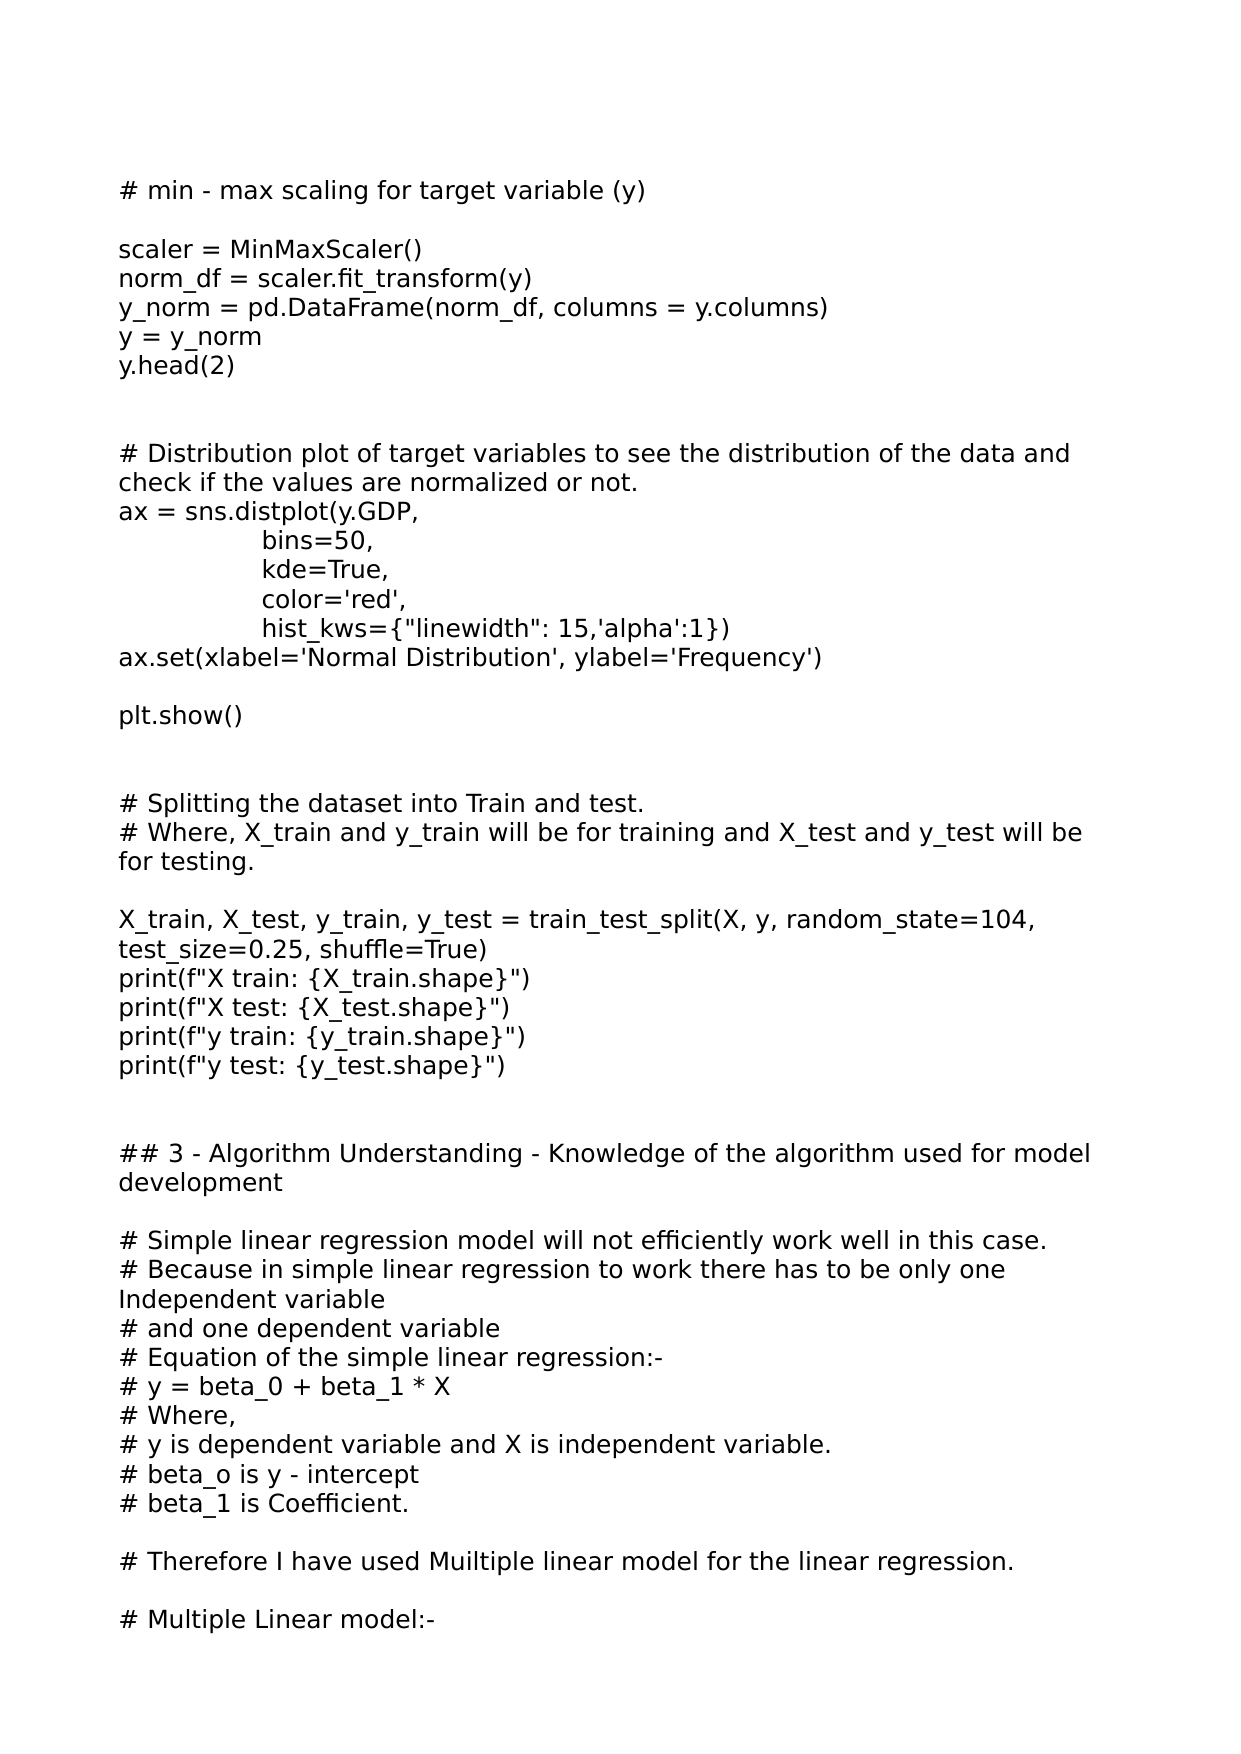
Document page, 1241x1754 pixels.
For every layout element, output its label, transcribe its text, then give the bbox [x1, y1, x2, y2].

text ## 3 - Algorithm Understanding - Knowledge of the algorithm used for model development [118, 1139, 1122, 1197]
text # Splitting the dataset into Train and test. [118, 789, 1122, 818]
text print(f"X test: {X_test.shape}") [118, 993, 1122, 1022]
text # y is dependent variable and X is independent variable. [118, 1431, 1122, 1460]
text print(f"y train: {y_train.shape}") [118, 1022, 1122, 1051]
text scaler = MinMaxScaler() [118, 235, 1122, 264]
text # Distribution plot of target variables to see the distribution of the data and check if the values are normalized or not. [118, 439, 1122, 497]
text kde=True, [118, 556, 1122, 585]
text y.head(2) [118, 351, 1122, 381]
text # Because in simple linear regression to work there has to be only one Independent variable [118, 1256, 1122, 1314]
text # Multiple Linear model:- [118, 1606, 1122, 1635]
text ax = sns.distplot(y.GDP, [118, 497, 1122, 526]
text # Where, X_train and y_train will be for training and X_test and y_test will be for testing. [118, 818, 1122, 876]
text # min - max scaling for target variable (y) [118, 176, 1122, 206]
text print(f"X train: {X_train.shape}") [118, 964, 1122, 993]
text bins=50, [118, 526, 1122, 556]
text ax.set(xlabel='Normal Distribution', ylabel='Frequency') [118, 643, 1122, 672]
text hist_kws={"linewidth": 15,'alpha':1}) [118, 614, 1122, 643]
text # beta_1 is Coefficient. [118, 1489, 1122, 1518]
text X_train, X_test, y_train, y_test = train_test_split(X, y, random_state=104, test_size=0.25, shuffle=True) [118, 906, 1122, 964]
text # and one dependent variable [118, 1314, 1122, 1343]
text # Simple linear regression model will not efficiently work well in this case. [118, 1226, 1122, 1256]
text y = y_norm [118, 322, 1122, 351]
text plt.show() [118, 701, 1122, 731]
text # Therefore I have used Muiltiple linear model for the linear regression. [118, 1547, 1122, 1576]
text # Equation of the simple linear regression:- [118, 1343, 1122, 1372]
text y_norm = pd.DataFrame(norm_df, columns = y.columns) [118, 293, 1122, 322]
text # beta_o is y - intercept [118, 1460, 1122, 1489]
text norm_df = scaler.fit_transform(y) [118, 264, 1122, 293]
text color='red', [118, 585, 1122, 614]
text print(f"y test: {y_test.shape}") [118, 1051, 1122, 1081]
text # y = beta_0 + beta_1 * X [118, 1372, 1122, 1401]
text # Where, [118, 1401, 1122, 1431]
